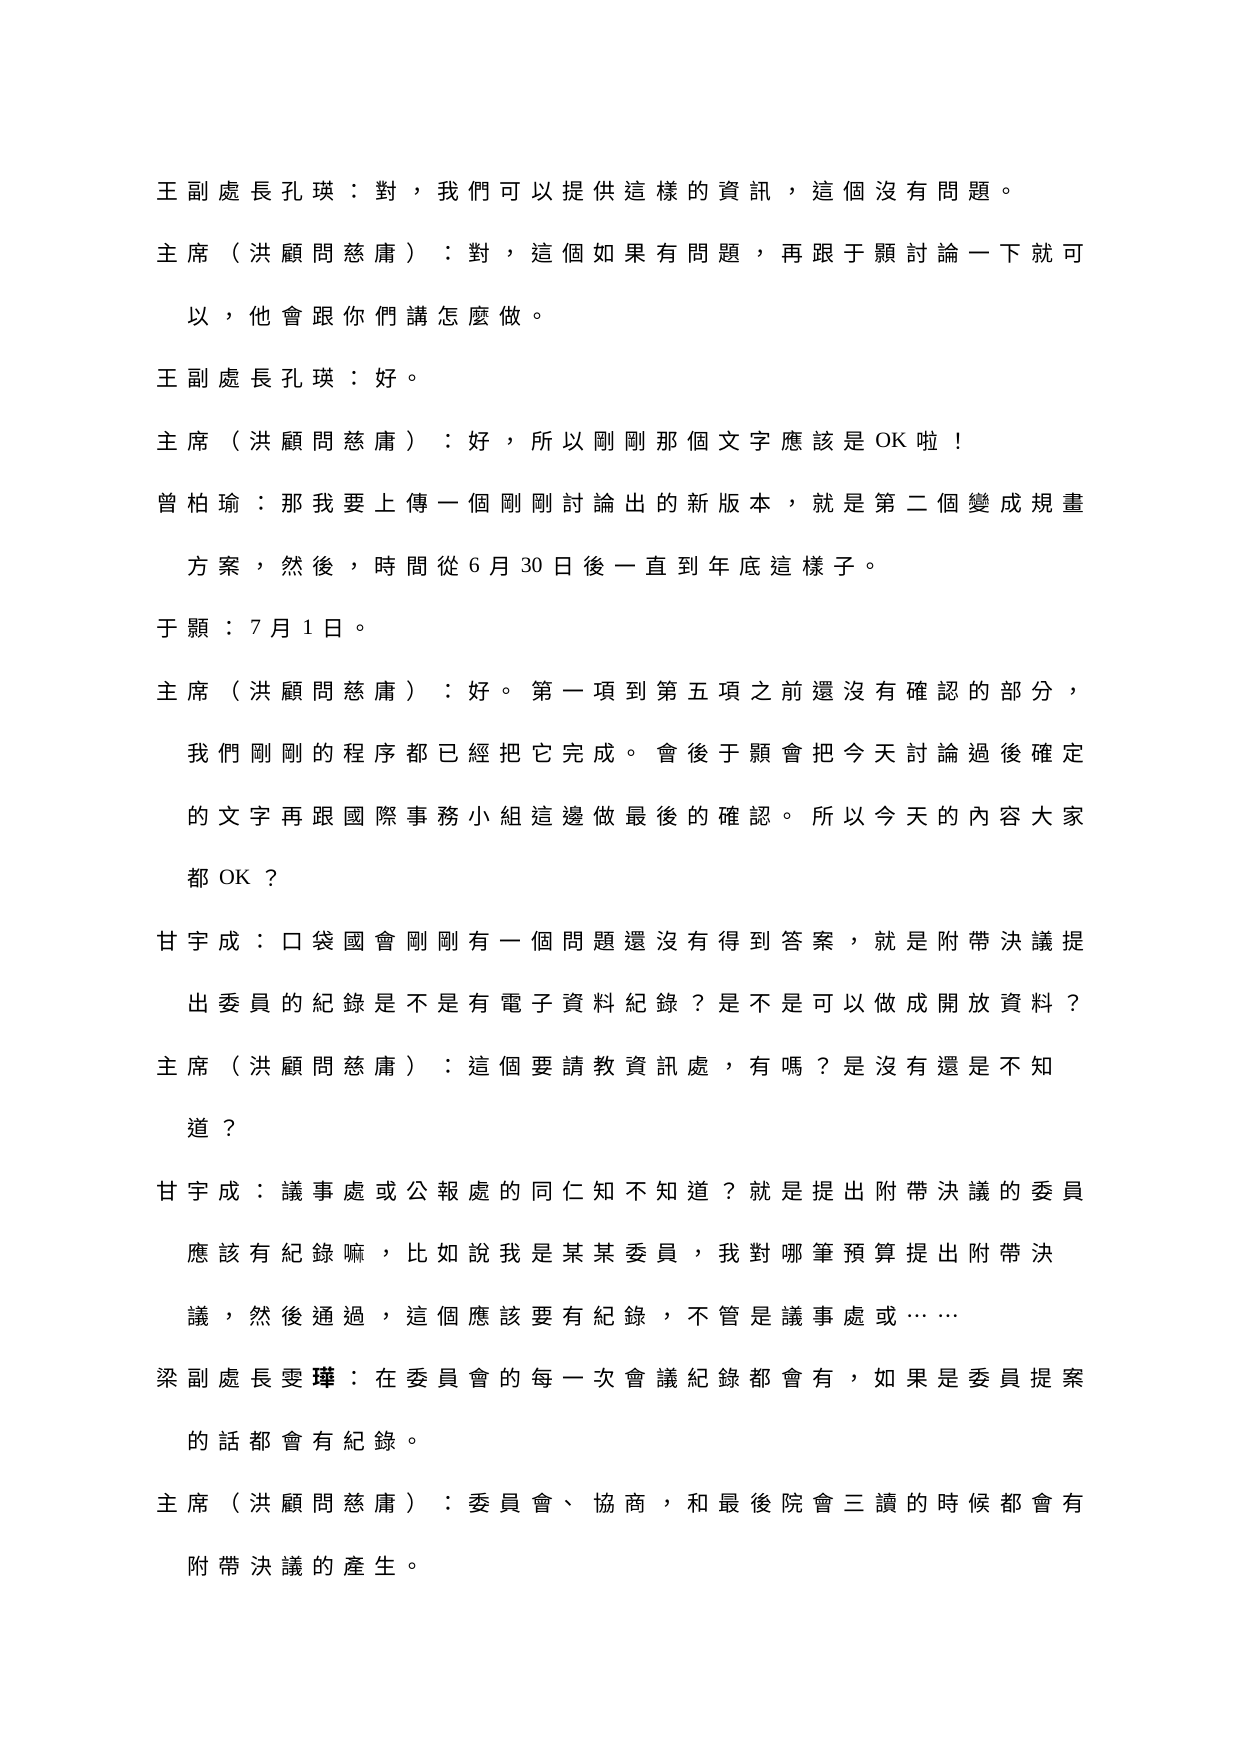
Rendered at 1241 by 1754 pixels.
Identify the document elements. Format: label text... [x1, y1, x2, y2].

text 甘宇成：口袋國會剛剛有一個問題還沒有得到答案，就是附帶決議提出委員的紀錄是不是有電子資料紀錄？是不是可以做成開放資料？ [151, 908, 1089, 1033]
text 梁副處長雯璍：在委員會的每一次會議紀錄都會有，如果是委員提案的話都會有紀錄。 [151, 1346, 1089, 1471]
text 王副處長孔瑛：對，我們可以提供這樣的資訊，這個沒有問題。 [151, 158, 1089, 221]
text 曾柏瑜：那我要上傳一個剛剛討論出的新版本，就是第二個變成規畫方案，然後，時間從6月30日後一直到年底這樣子。 [151, 471, 1089, 596]
text 主席（洪顧問慈庸）：好，所以剛剛那個文字應該是OK啦！ [151, 408, 1089, 471]
text 主席（洪顧問慈庸）：好。第一項到第五項之前還沒有確認的部分，我們剛剛的程序都已經把它完成。會後于顥會把今天討論過後確定的文字再跟國際事務小組這邊做最後的確認。所以今天的內容大家都OK？ [151, 658, 1089, 908]
text 主席（洪顧問慈庸）：這個要請教資訊處，有嗎？是沒有還是不知道？ [151, 1033, 1089, 1158]
text 甘宇成：議事處或公報處的同仁知不知道？就是提出附帶決議的委員應該有紀錄嘛，比如說我是某某委員，我對哪筆預算提出附帶決議，然後通過，這個應該要有紀錄，不管是議事處或…… [151, 1158, 1089, 1346]
text 于顥：7月1日。 [151, 596, 1089, 658]
text 主席（洪顧問慈庸）：委員會、協商，和最後院會三讀的時候都會有附帶決議的產生。 [151, 1471, 1089, 1596]
text 王副處長孔瑛：好。 [151, 346, 1089, 408]
text 主席（洪顧問慈庸）：對，這個如果有問題，再跟于顥討論一下就可以，他會跟你們講怎麼做。 [151, 221, 1089, 346]
